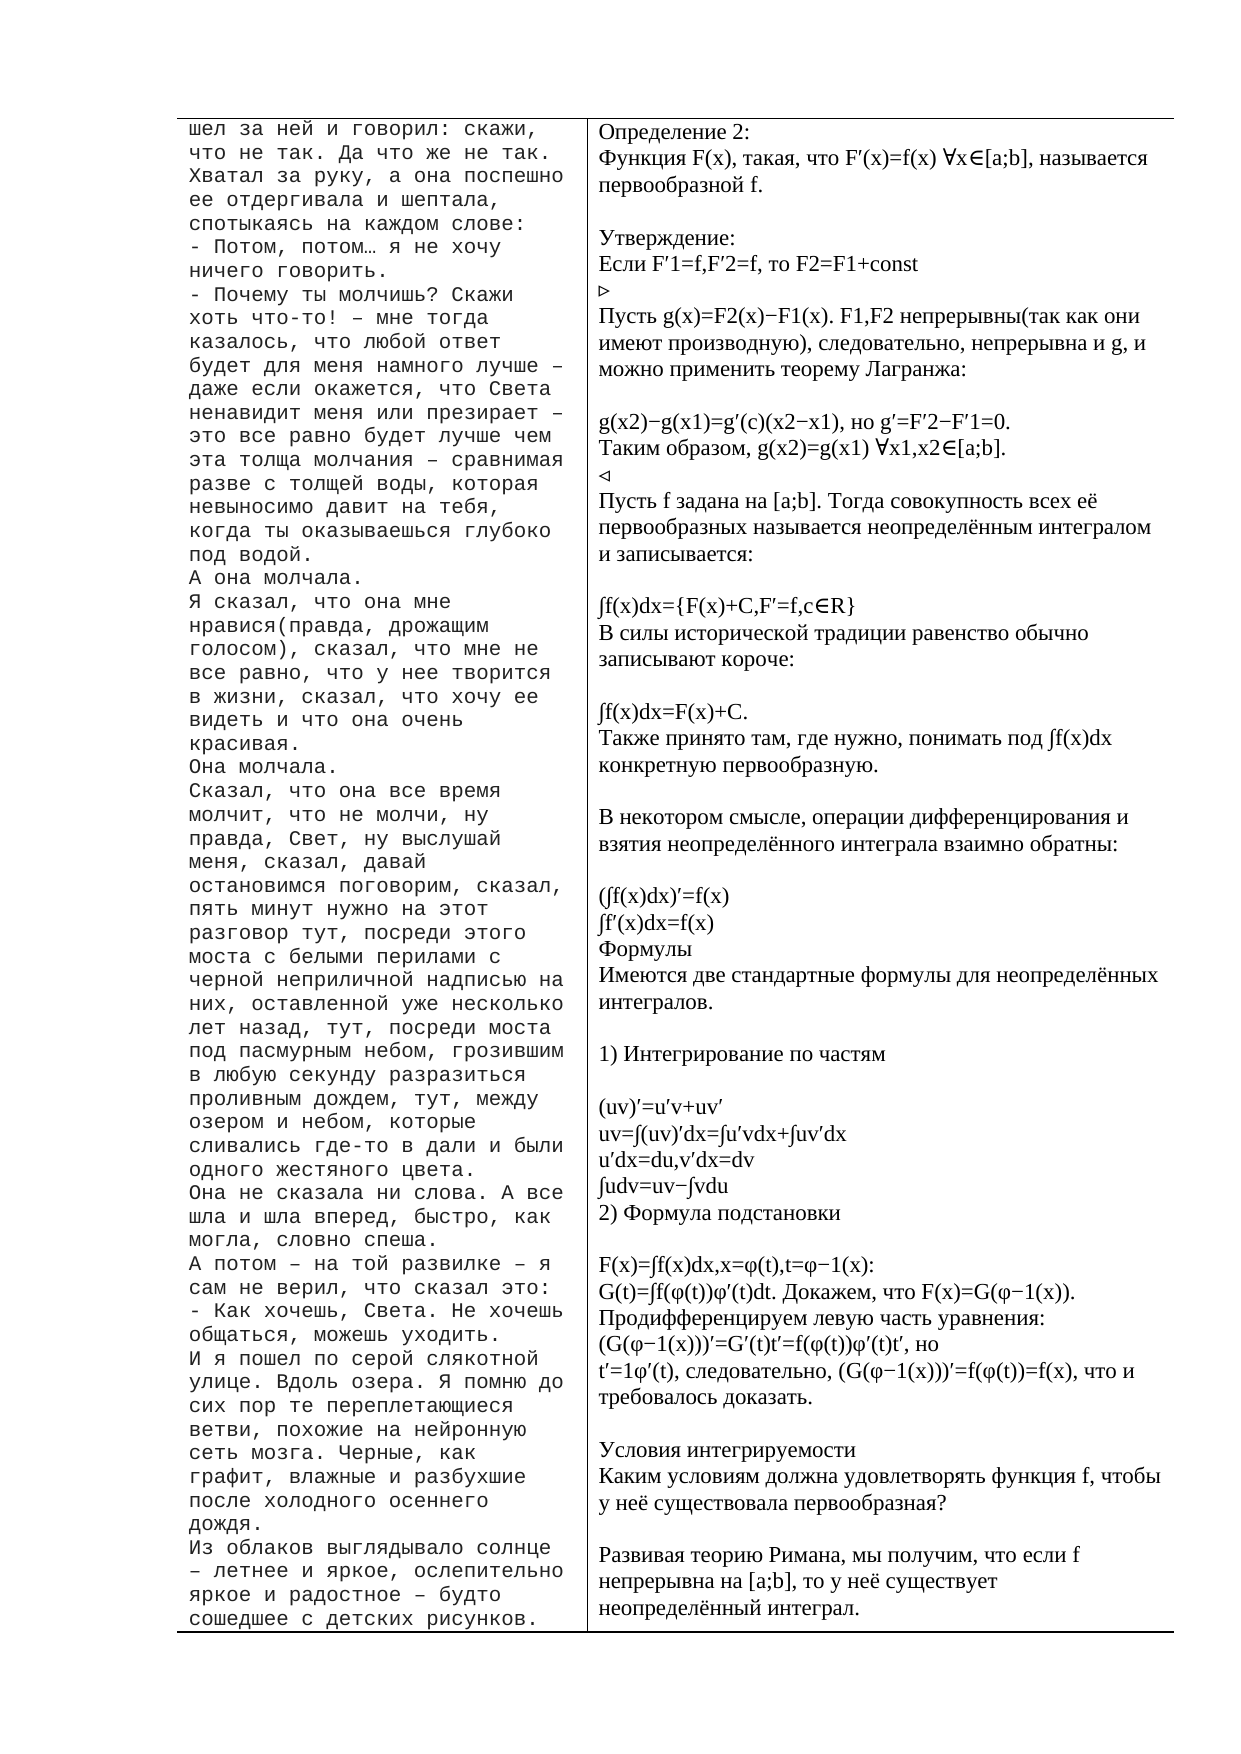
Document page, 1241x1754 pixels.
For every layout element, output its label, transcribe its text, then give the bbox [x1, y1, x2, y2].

table_header Определение 2: Функция F(x), такая, что F′(x)=f(x) ∀x∈[a;b], называется первообразной f. Утверждение: Если F′1=f,F′2=f, то F2=F1+const ▹ Пусть g(x)=F2(x)−F1(x). F1,F2 непрерывны(так как они имеют производную), следовательно, непрерывна и g, и можно применить теорему Лагранжа: g(x2)−g(x1)=g′(c)(x2−x1), но g′=F′2−F′1=0. Таким образом, g(x2)=g(x1) ∀x1,x2∈[a;b]. ◃ Пусть f задана на [a;b]. Тогда совокупность всех её первообразных называется неопределённым интегралом и записывается: ∫f(x)dx={F(x)+C,F′=f,c∈R} В силы исторической традиции равенство обычно записывают короче: ∫f(x)dx=F(x)+C. Также принято там, где нужно, понимать под ∫f(x)dx конкретную первообразную. В некотором смысле, операции дифференцирования и взятия неопределённого интеграла взаимно обратны: (∫f(x)dx)′=f(x) ∫f′(x)dx=f(x) Формулы Имеются две стандартные формулы для неопределённых интегралов. 1) Интегрирование по частям (uv)′=u′v+uv′ uv=∫(uv)′dx=∫u′vdx+∫uv′dx u′dx=du,v′dx=dv ∫udv=uv−∫vdu 2) Формула подстановки F(x)=∫f(x)dx,x=φ(t),t=φ−1(x): G(t)=∫f(φ(t))φ′(t)dt. Докажем, что F(x)=G(φ−1(x)). Продифференцируем левую часть уравнения: (G(φ−1(x)))′=G′(t)t′=f(φ(t))φ′(t)t′, но t′=1φ′(t), следовательно, (G(φ−1(x)))′=f(φ(t))=f(x), что и требовалось доказать. Условия интегрируемости Каким условиям должна удовлетворять функция f, чтобы у неё существовала первообразная? Развивая теорию Римана, мы получим, что если f непрерывна на [a;b], то у неё существует неопределённый интеграл. [588, 119, 1174, 1631]
table_header шел за ней и говорил: скажи, что не так. Да что же не так. Хватал за руку, а она поспешно ее отдергивала и шептала, спотыкаясь на каждом слове: - Потом, потом… я не хочу ничего говорить. - Почему ты молчишь? Скажи хоть что-то! – мне тогда казалось, что любой ответ будет для меня намного лучше – даже если окажется, что Света ненавидит меня или презирает – это все равно будет лучше чем эта толща молчания – сравнимая разве с толщей воды, которая невыносимо давит на тебя, когда ты оказываешься глубоко под водой. А она молчала. Я сказал, что она мне нравися(правда, дрожащим голосом), сказал, что мне не все равно, что у нее творится в жизни, сказал, что хочу ее видеть и что она очень красивая. Она молчала. Сказал, что она все время молчит, что не молчи, ну правда, Свет, ну выслушай меня, сказал, давай остановимся поговорим, сказал, пять минут нужно на этот разговор тут, посреди этого моста с белыми перилами с черной неприличной надписью на них, оставленной уже несколько лет назад, тут, посреди моста под пасмурным небом, грозившим в любую секунду разразиться проливным дождем, тут, между озером и небом, которые сливались где-то в дали и были одного жестяного цвета. Она не сказала ни слова. А все шла и шла вперед, быстро, как могла, словно спеша. А потом – на той развилке – я сам не верил, что сказал это: - Как хочешь, Света. Не хочешь общаться, можешь уходить. И я пошел по серой слякотной улице. Вдоль озера. Я помню до сих пор те переплетающиеся ветви, похожие на нейронную сеть мозга. Черные, как графит, влажные и разбухшие после холодного осеннего дождя. Из облаков выглядывало солнце – летнее и яркое, ослепительно яркое и радостное – будто сошедшее с детских рисунков. [177, 119, 587, 1631]
